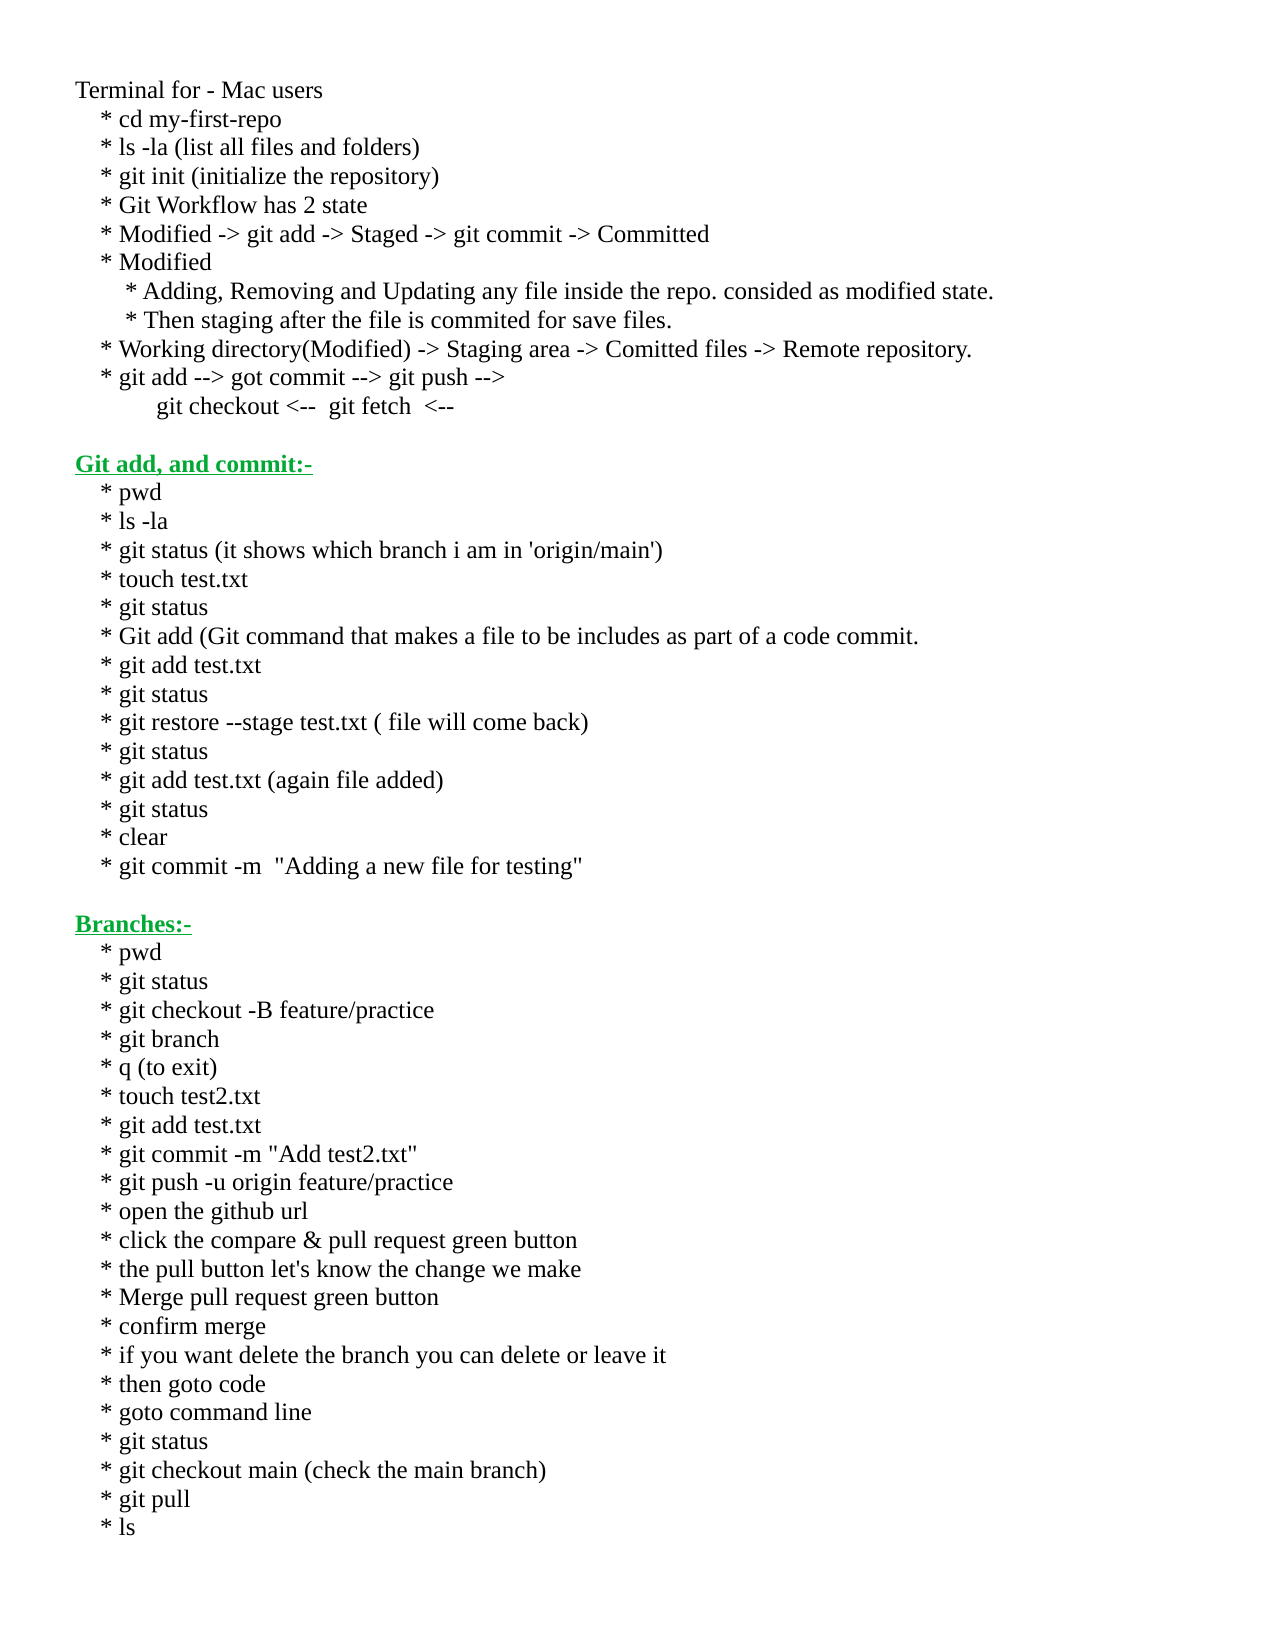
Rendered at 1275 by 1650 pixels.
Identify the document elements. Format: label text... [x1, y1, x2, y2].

text * git status [75, 679, 1200, 707]
text * Adding, Removing and Updating any file inside the repo. consided as modified state. [75, 276, 1200, 305]
text * git add --> got commit --> git push --> [75, 362, 1200, 391]
text * git status (it shows which branch i am in 'origin/main') [75, 535, 1200, 564]
text * clear [75, 822, 1200, 851]
text * git checkout -B feature/practice [75, 995, 1200, 1024]
text * pwd [75, 937, 1200, 966]
text * open the github url [75, 1196, 1200, 1225]
text Git add, and commit:- [75, 449, 1200, 477]
text * ls [75, 1512, 1200, 1541]
text * click the compare & pull request green button [75, 1225, 1200, 1254]
text * Modified [75, 247, 1200, 276]
text * git add test.txt [75, 650, 1200, 679]
text * git status [75, 592, 1200, 621]
text * Modified -> git add -> Staged -> git commit -> Committed [75, 219, 1200, 247]
text * confirm merge [75, 1311, 1200, 1340]
text * git commit -m "Add test2.txt" [75, 1139, 1200, 1167]
text * Git add (Git command that makes a file to be includes as part of a code commit. [75, 621, 1200, 650]
text * git push -u origin feature/practice [75, 1167, 1200, 1196]
text * git status [75, 794, 1200, 822]
text * git pull [75, 1484, 1200, 1512]
text * goto command line [75, 1397, 1200, 1426]
text * git add test.txt (again file added) [75, 765, 1200, 794]
text * git branch [75, 1024, 1200, 1052]
text * git status [75, 736, 1200, 765]
text * git restore --stage test.txt ( file will come back) [75, 707, 1200, 736]
text * touch test.txt [75, 564, 1200, 592]
text * ls -la [75, 506, 1200, 535]
text * Merge pull request green button [75, 1282, 1200, 1311]
text * Working directory(Modified) -> Staging area -> Comitted files -> Remote repository. [75, 334, 1200, 362]
text * cd my-first-repo [75, 104, 1200, 132]
text * touch test2.txt [75, 1081, 1200, 1110]
text * the pull button let's know the change we make [75, 1254, 1200, 1282]
text Terminal for - Mac users [75, 75, 1200, 104]
text * git add test.txt [75, 1110, 1200, 1139]
text * then goto code [75, 1369, 1200, 1397]
text * Then staging after the file is commited for save files. [75, 305, 1200, 334]
text * if you want delete the branch you can delete or leave it [75, 1340, 1200, 1369]
text * git status [75, 966, 1200, 995]
text * git commit -m "Adding a new file for testing" [75, 851, 1200, 880]
text * pwd [75, 477, 1200, 506]
text * git status [75, 1426, 1200, 1455]
text Branches:- [75, 909, 1200, 937]
text git checkout <-- git fetch <-- [75, 391, 1200, 420]
text * Git Workflow has 2 state [75, 190, 1200, 219]
text * git init (initialize the repository) [75, 161, 1200, 190]
text * git checkout main (check the main branch) [75, 1455, 1200, 1484]
text * q (to exit) [75, 1052, 1200, 1081]
text * ls -la (list all files and folders) [75, 132, 1200, 161]
